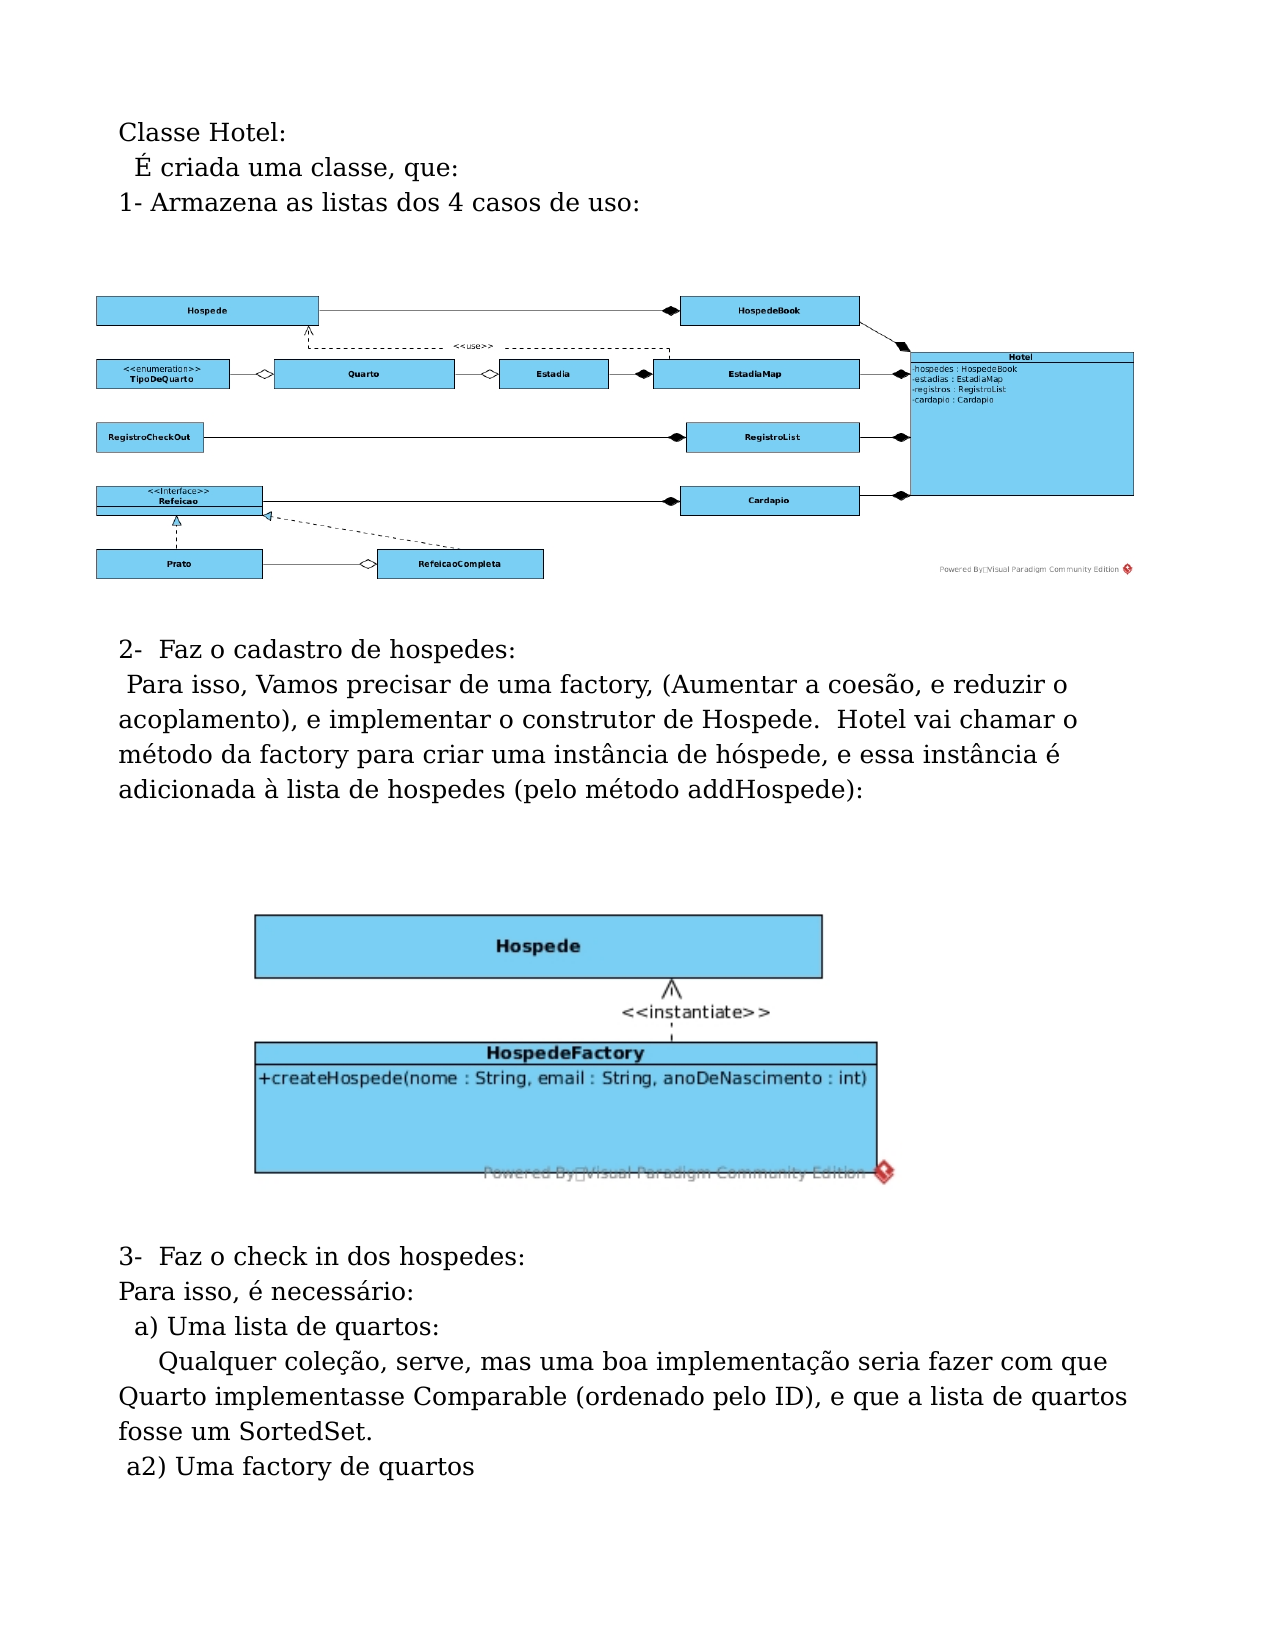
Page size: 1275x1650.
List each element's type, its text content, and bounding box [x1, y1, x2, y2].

text Classe Hotel: É criada uma classe, que: 1- Armazena as listas dos 4 casos de uso: [118, 118, 1157, 287]
picture [228, 888, 903, 1199]
text 3- Faz o check in dos hospedes: Para isso, é necessário: a) Uma lista de quartos: Qualquer coleção, serve, mas uma boa implementação seria fazer com que Quarto implementasse Comparable (ordenado pelo ID), e que a lista de quartos fosse um SortedSet. a2) Uma factory de quartos [118, 1242, 1157, 1482]
picture [96, 294, 1136, 581]
text 2- Faz o cadastro de hospedes: Para isso, Vamos precisar de uma factory, (Aumentar a coesão, e reduzir o acoplamento), e implementar o construtor de Hospede. Hotel vai chamar o método da factory para criar uma instância de hóspede, e essa instância é adicionada à lista de hospedes (pelo método addHospede): [118, 636, 1157, 875]
